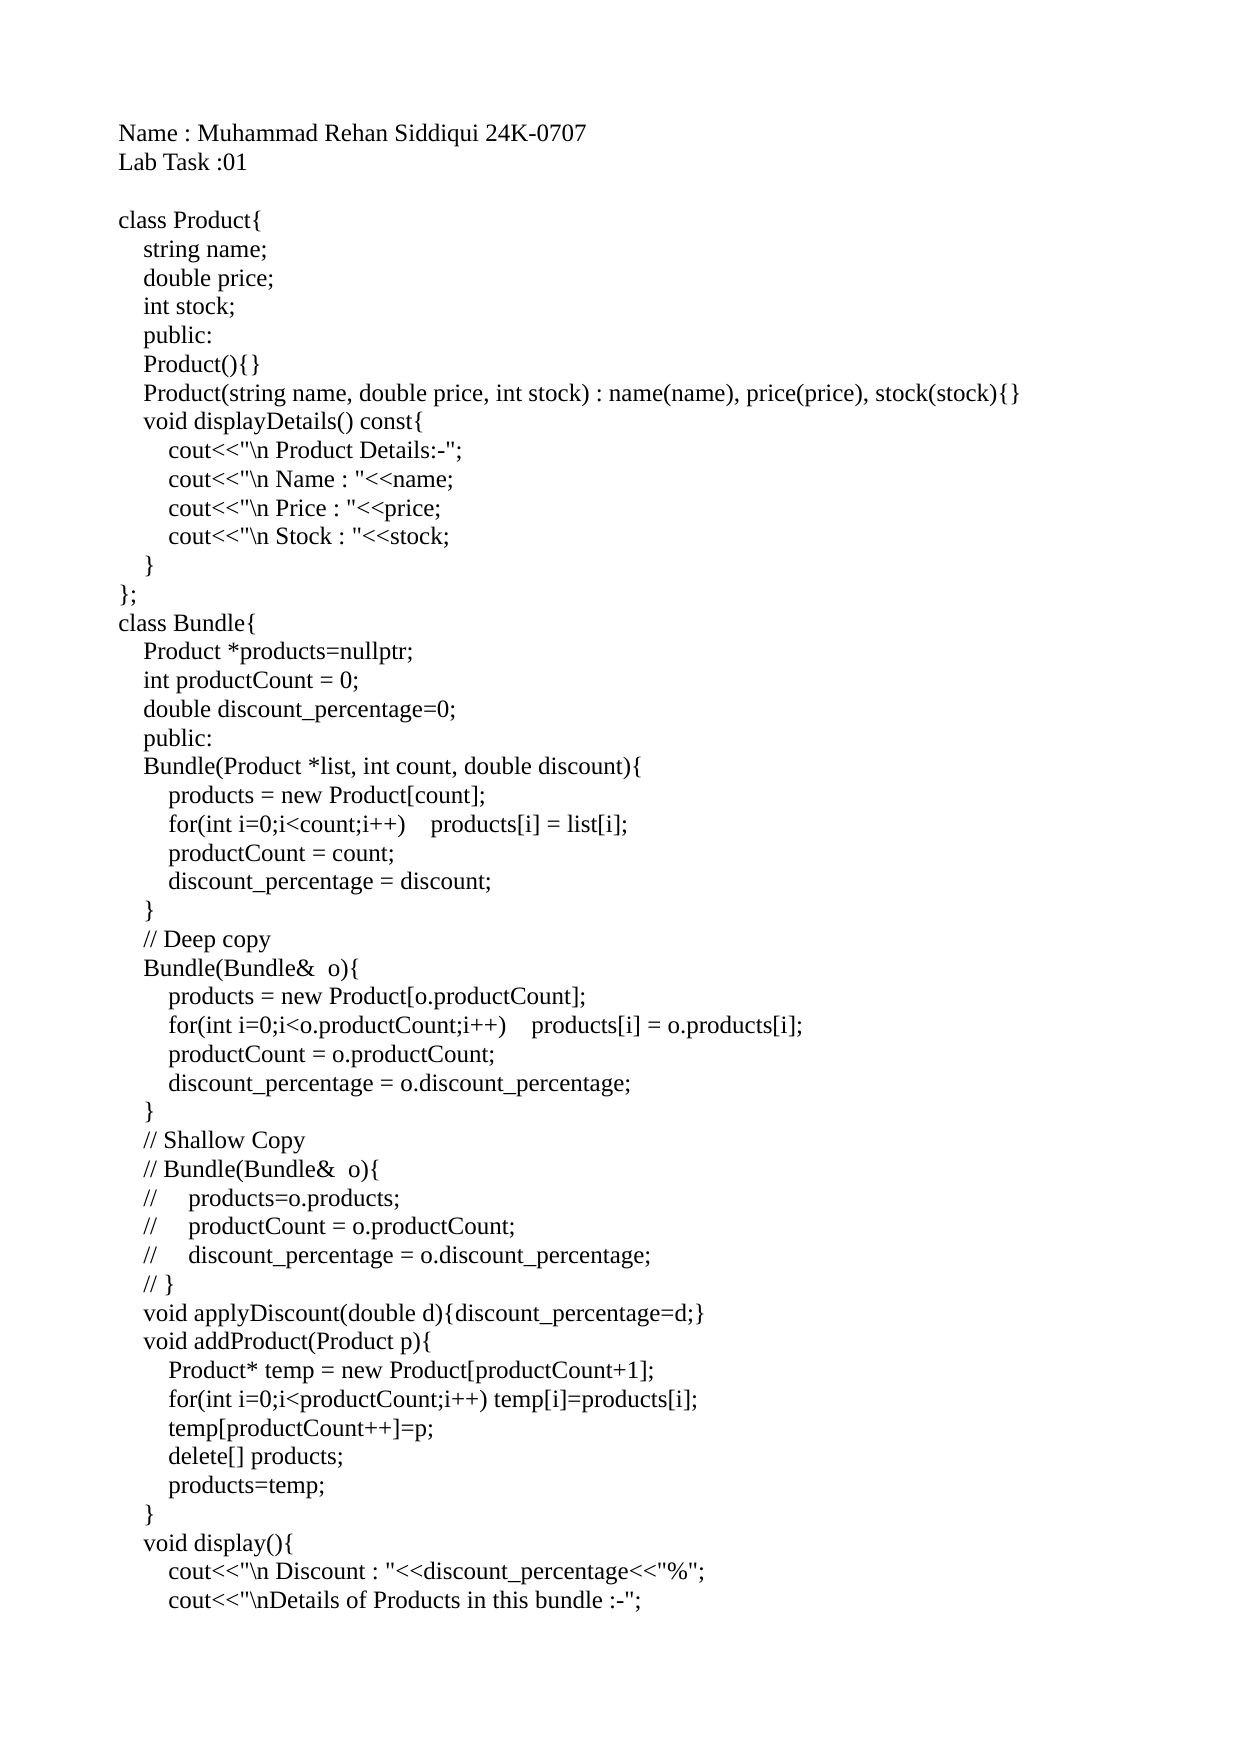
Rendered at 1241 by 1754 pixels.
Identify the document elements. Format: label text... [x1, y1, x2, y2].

text } [118, 1096, 1122, 1125]
text Product(string name, double price, int stock) : name(name), price(price), stock(stock){} [118, 378, 1122, 406]
text } [118, 895, 1122, 924]
text cout<<"\n Product Details:-"; [118, 435, 1122, 464]
text class Product{ [118, 205, 1122, 234]
text for(int i=0;i<productCount;i++) temp[i]=products[i]; [118, 1384, 1122, 1413]
text }; [118, 579, 1122, 608]
text double price; [118, 263, 1122, 291]
text // Bundle(Bundle& o){ [118, 1154, 1122, 1183]
text double discount_percentage=0; [118, 694, 1122, 723]
text string name; [118, 234, 1122, 263]
text public: [118, 723, 1122, 751]
text cout<<"\n Discount : "<<discount_percentage<<"%"; [118, 1556, 1122, 1585]
text cout<<"\n Name : "<<name; [118, 464, 1122, 493]
text // discount_percentage = o.discount_percentage; [118, 1240, 1122, 1269]
text // products=o.products; [118, 1183, 1122, 1211]
text discount_percentage = discount; [118, 866, 1122, 895]
text Product *products=nullptr; [118, 636, 1122, 665]
text for(int i=0;i<o.productCount;i++) products[i] = o.products[i]; [118, 1010, 1122, 1039]
text } [118, 1499, 1122, 1528]
text delete[] products; [118, 1441, 1122, 1470]
text products = new Product[count]; [118, 780, 1122, 809]
text temp[productCount++]=p; [118, 1413, 1122, 1441]
text for(int i=0;i<count;i++) products[i] = list[i]; [118, 809, 1122, 838]
text cout<<"\n Stock : "<<stock; [118, 521, 1122, 550]
text Product(){} [118, 349, 1122, 378]
text void display(){ [118, 1528, 1122, 1556]
text cout<<"\nDetails of Products in this bundle :-"; [118, 1585, 1122, 1614]
text // Shallow Copy [118, 1125, 1122, 1154]
text void displayDetails() const{ [118, 406, 1122, 435]
text // productCount = o.productCount; [118, 1211, 1122, 1240]
text cout<<"\n Price : "<<price; [118, 493, 1122, 521]
text class Bundle{ [118, 608, 1122, 636]
text int stock; [118, 291, 1122, 320]
text Product* temp = new Product[productCount+1]; [118, 1355, 1122, 1384]
text products=temp; [118, 1470, 1122, 1499]
text Bundle(Product *list, int count, double discount){ [118, 751, 1122, 780]
text int productCount = 0; [118, 665, 1122, 694]
text // Deep copy [118, 924, 1122, 953]
text public: [118, 320, 1122, 349]
text } [118, 550, 1122, 579]
text Bundle(Bundle& o){ [118, 953, 1122, 981]
text // } [118, 1269, 1122, 1298]
text productCount = count; [118, 838, 1122, 866]
text discount_percentage = o.discount_percentage; [118, 1068, 1122, 1096]
text void addProduct(Product p){ [118, 1326, 1122, 1355]
text productCount = o.productCount; [118, 1039, 1122, 1068]
text void applyDiscount(double d){discount_percentage=d;} [118, 1298, 1122, 1326]
text products = new Product[o.productCount]; [118, 981, 1122, 1010]
